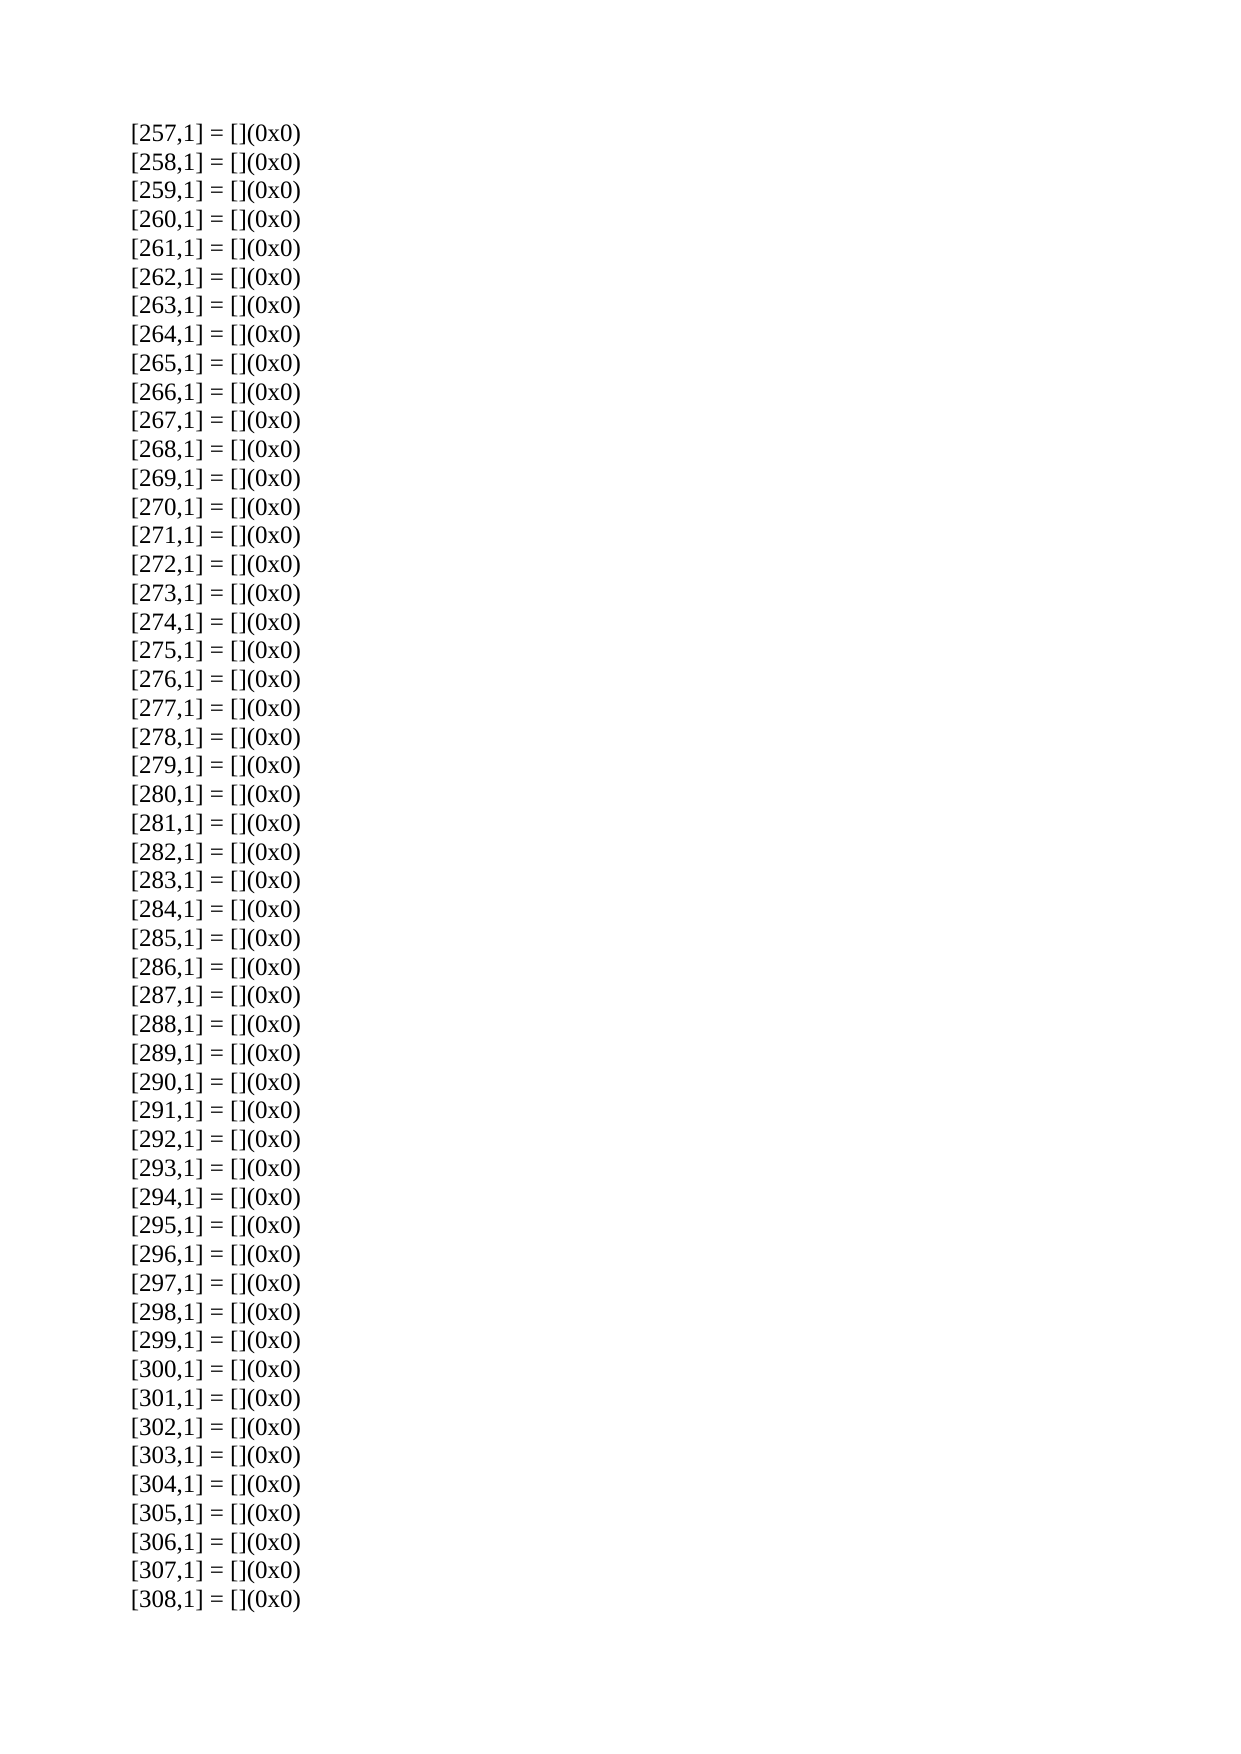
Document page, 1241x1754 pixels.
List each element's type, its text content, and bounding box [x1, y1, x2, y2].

text [286,1] = [](0x0) [118, 952, 1122, 981]
text [292,1] = [](0x0) [118, 1124, 1122, 1153]
text [283,1] = [](0x0) [118, 866, 1122, 894]
text [301,1] = [](0x0) [118, 1383, 1122, 1412]
text [293,1] = [](0x0) [118, 1153, 1122, 1182]
text [281,1] = [](0x0) [118, 808, 1122, 837]
text [282,1] = [](0x0) [118, 837, 1122, 866]
text [266,1] = [](0x0) [118, 377, 1122, 406]
text [300,1] = [](0x0) [118, 1354, 1122, 1383]
text [279,1] = [](0x0) [118, 751, 1122, 779]
text [298,1] = [](0x0) [118, 1297, 1122, 1326]
text [262,1] = [](0x0) [118, 262, 1122, 291]
text [287,1] = [](0x0) [118, 981, 1122, 1009]
text [294,1] = [](0x0) [118, 1182, 1122, 1211]
text [296,1] = [](0x0) [118, 1239, 1122, 1268]
text [290,1] = [](0x0) [118, 1067, 1122, 1096]
text [268,1] = [](0x0) [118, 434, 1122, 463]
text [257,1] = [](0x0) [118, 118, 1122, 147]
text [270,1] = [](0x0) [118, 492, 1122, 521]
text [271,1] = [](0x0) [118, 521, 1122, 549]
text [307,1] = [](0x0) [118, 1556, 1122, 1584]
text [295,1] = [](0x0) [118, 1211, 1122, 1239]
text [284,1] = [](0x0) [118, 894, 1122, 923]
text [264,1] = [](0x0) [118, 319, 1122, 348]
text [280,1] = [](0x0) [118, 779, 1122, 808]
text [263,1] = [](0x0) [118, 291, 1122, 319]
text [265,1] = [](0x0) [118, 348, 1122, 377]
text [302,1] = [](0x0) [118, 1412, 1122, 1441]
text [306,1] = [](0x0) [118, 1527, 1122, 1556]
text [273,1] = [](0x0) [118, 578, 1122, 607]
text [274,1] = [](0x0) [118, 607, 1122, 636]
text [276,1] = [](0x0) [118, 664, 1122, 693]
text [308,1] = [](0x0) [118, 1584, 1122, 1613]
text [303,1] = [](0x0) [118, 1441, 1122, 1469]
text [272,1] = [](0x0) [118, 549, 1122, 578]
text [278,1] = [](0x0) [118, 722, 1122, 751]
text [260,1] = [](0x0) [118, 204, 1122, 233]
text [258,1] = [](0x0) [118, 147, 1122, 176]
text [259,1] = [](0x0) [118, 176, 1122, 204]
text [288,1] = [](0x0) [118, 1009, 1122, 1038]
text [304,1] = [](0x0) [118, 1469, 1122, 1498]
text [299,1] = [](0x0) [118, 1326, 1122, 1354]
text [297,1] = [](0x0) [118, 1268, 1122, 1297]
text [289,1] = [](0x0) [118, 1038, 1122, 1067]
text [277,1] = [](0x0) [118, 693, 1122, 722]
text [267,1] = [](0x0) [118, 406, 1122, 434]
text [275,1] = [](0x0) [118, 636, 1122, 664]
text [291,1] = [](0x0) [118, 1096, 1122, 1124]
text [261,1] = [](0x0) [118, 233, 1122, 262]
text [305,1] = [](0x0) [118, 1498, 1122, 1527]
text [269,1] = [](0x0) [118, 463, 1122, 492]
text [285,1] = [](0x0) [118, 923, 1122, 952]
